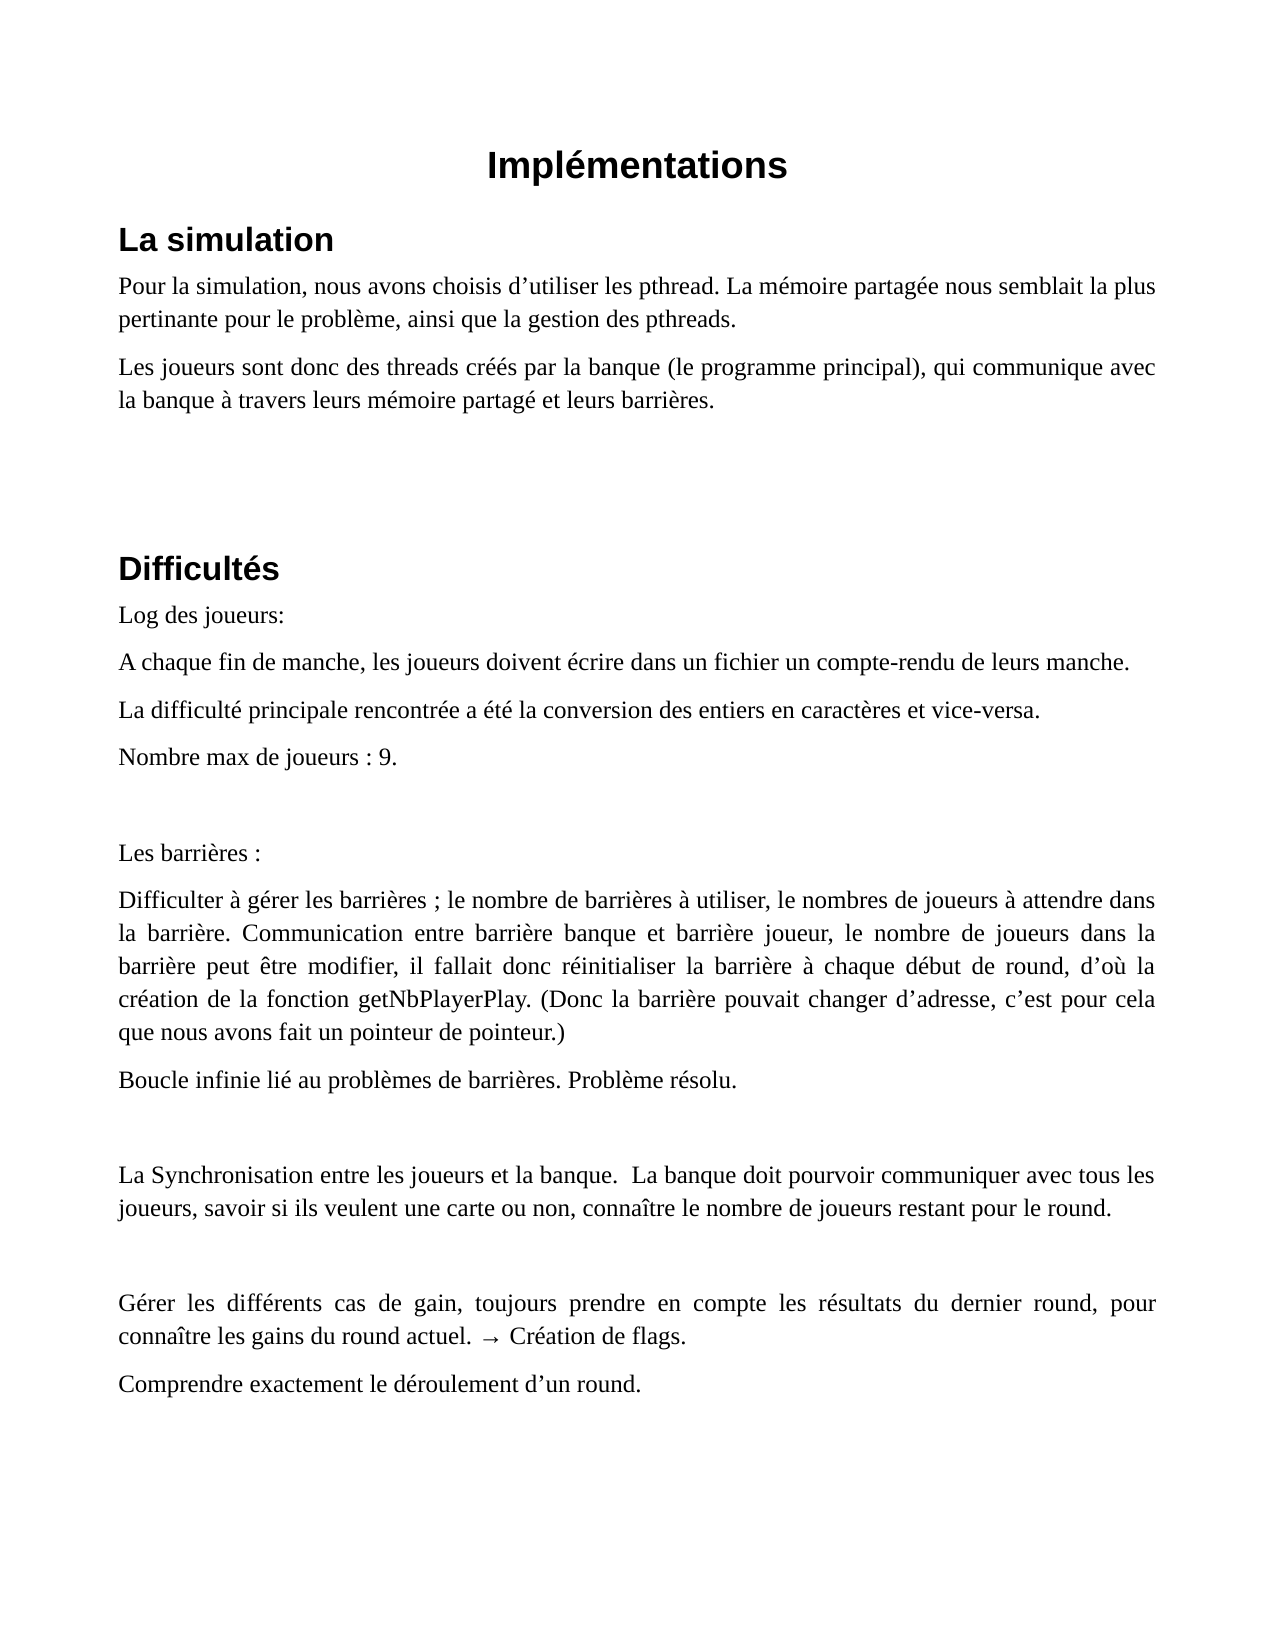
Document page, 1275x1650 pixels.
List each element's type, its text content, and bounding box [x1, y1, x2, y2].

text Nombre max de joueurs : 9. [118, 742, 1157, 771]
text La difficulté principale rencontrée a été la conversion des entiers en caractères et vice-versa. [118, 695, 1157, 724]
text Boucle infinie lié au problèmes de barrières. Problème résolu. [118, 1065, 1157, 1094]
text Pour la simulation, nous avons choisis d’utiliser les pthread. La mémoire partagée nous semblait la plus pertinante pour le problème, ainsi que la gestion des pthreads. [118, 271, 1157, 333]
subtitle Implémentations [118, 143, 1157, 187]
text Les barrières : [118, 838, 1157, 866]
subtitle La simulation [118, 220, 1157, 259]
text Comprendre exactement le déroulement d’un round. [118, 1369, 1157, 1398]
text A chaque fin de manche, les joueurs doivent écrire dans un fichier un compte-rendu de leurs manche. [118, 647, 1157, 676]
subtitle Difficultés [118, 548, 1157, 587]
text Log des joueurs: [118, 600, 1157, 628]
text La Synchronisation entre les joueurs et la banque. La banque doit pourvoir communiquer avec tous les joueurs, savoir si ils veulent une carte ou non, connaître le nombre de joueurs restant pour le round. [118, 1160, 1157, 1222]
text Difficulter à gérer les barrières ; le nombre de barrières à utiliser, le nombres de joueurs à attendre dans la barrière. Communication entre barrière banque et barrière joueur, le nombre de joueurs dans la barrière peut être modifier, il fallait donc réinitialiser la barrière à chaque début de round, d’où la création de la fonction getNbPlayerPlay. (Donc la barrière pouvait changer d’adresse, c’est pour cela que nous avons fait un pointeur de pointeur.) [118, 885, 1157, 1046]
text Gérer les différents cas de gain, toujours prendre en compte les résultats du dernier round, pour connaître les gains du round actuel. → Création de flags. [118, 1288, 1157, 1350]
text Les joueurs sont donc des threads créés par la banque (le programme principal), qui communique avec la banque à travers leurs mémoire partagé et leurs barrières. [118, 352, 1157, 414]
